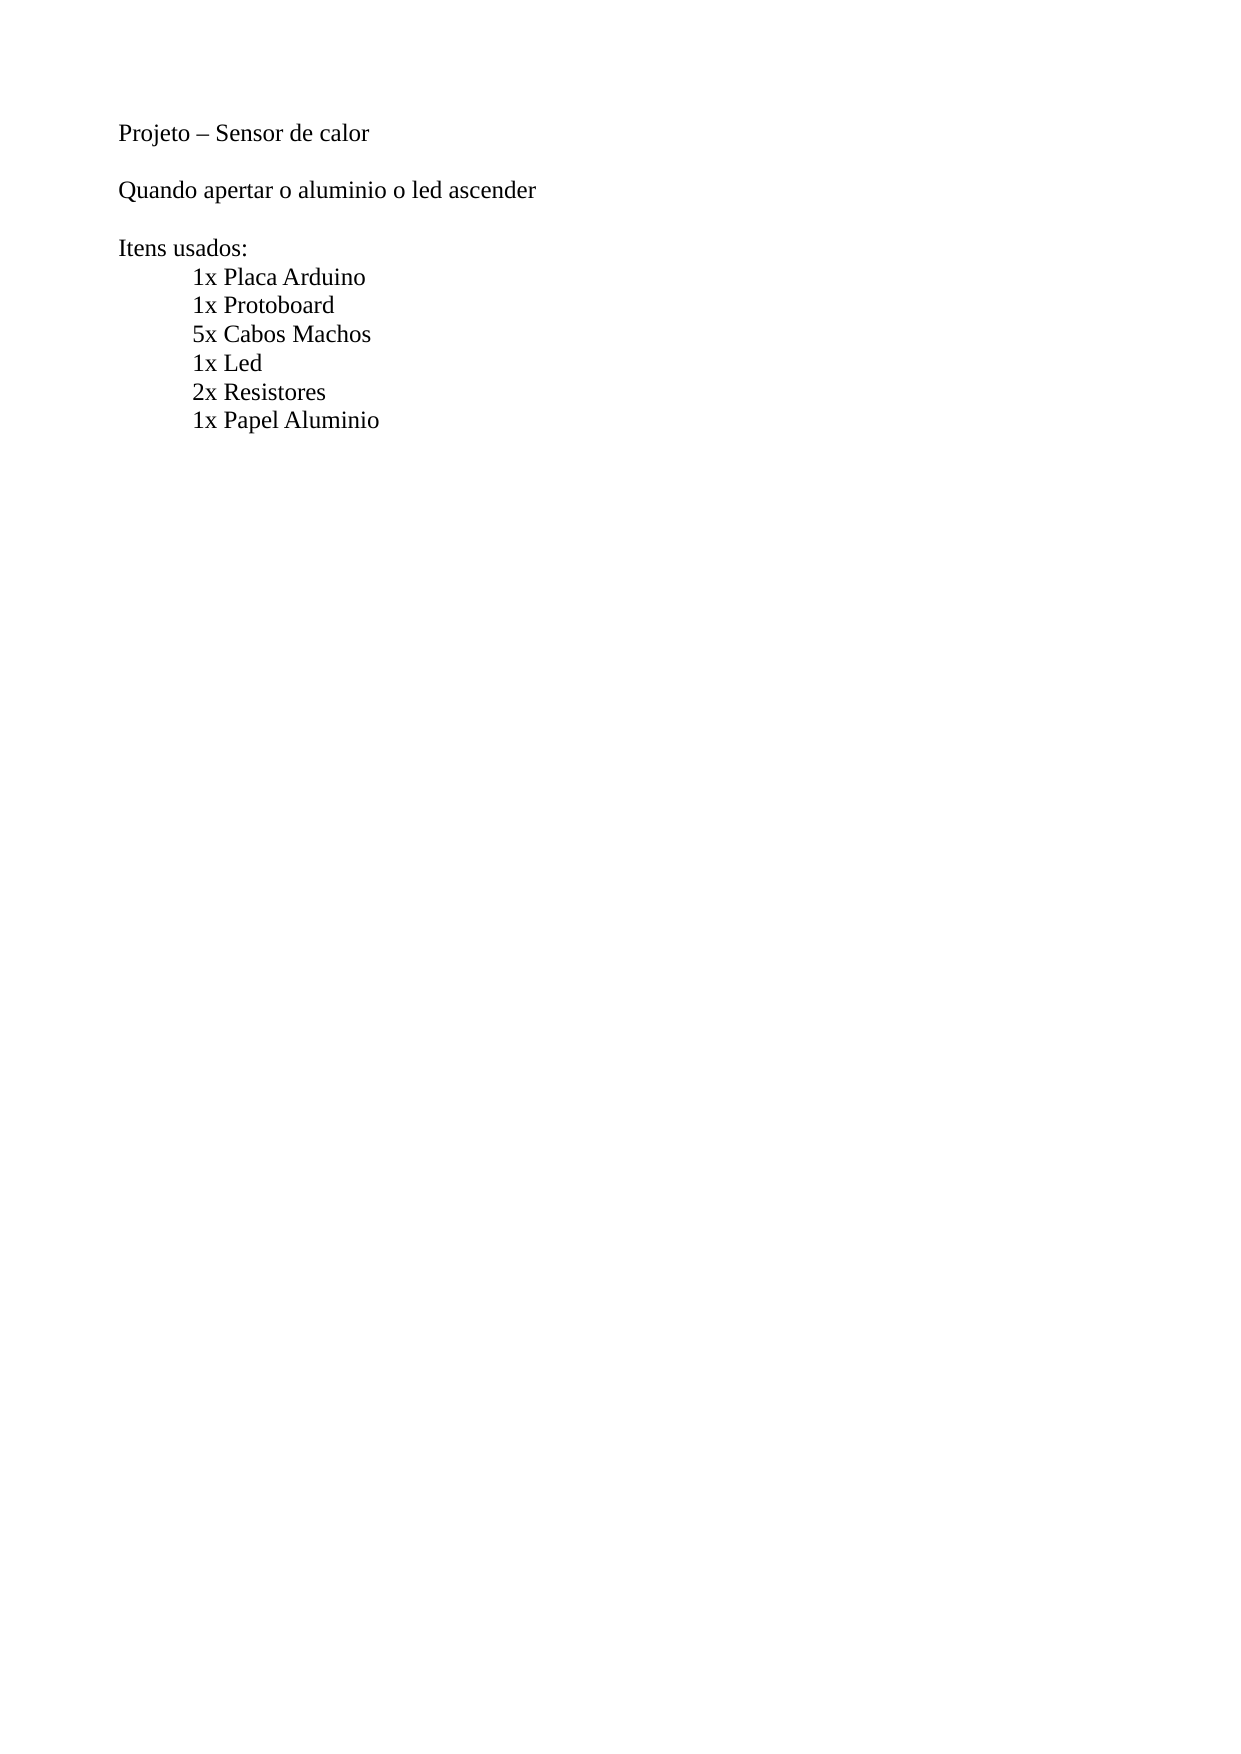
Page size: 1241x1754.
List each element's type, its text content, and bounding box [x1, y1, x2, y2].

text 1x Led [118, 348, 1122, 377]
text 2x Resistores [118, 377, 1122, 406]
text Quando apertar o aluminio o led ascender [118, 176, 1122, 204]
text 1x Placa Arduino [118, 262, 1122, 291]
text 5x Cabos Machos [118, 319, 1122, 348]
text 1x Papel Aluminio [118, 406, 1122, 434]
text Projeto – Sensor de calor [118, 118, 1122, 147]
text Itens usados: [118, 233, 1122, 262]
text 1x Protoboard [118, 291, 1122, 319]
